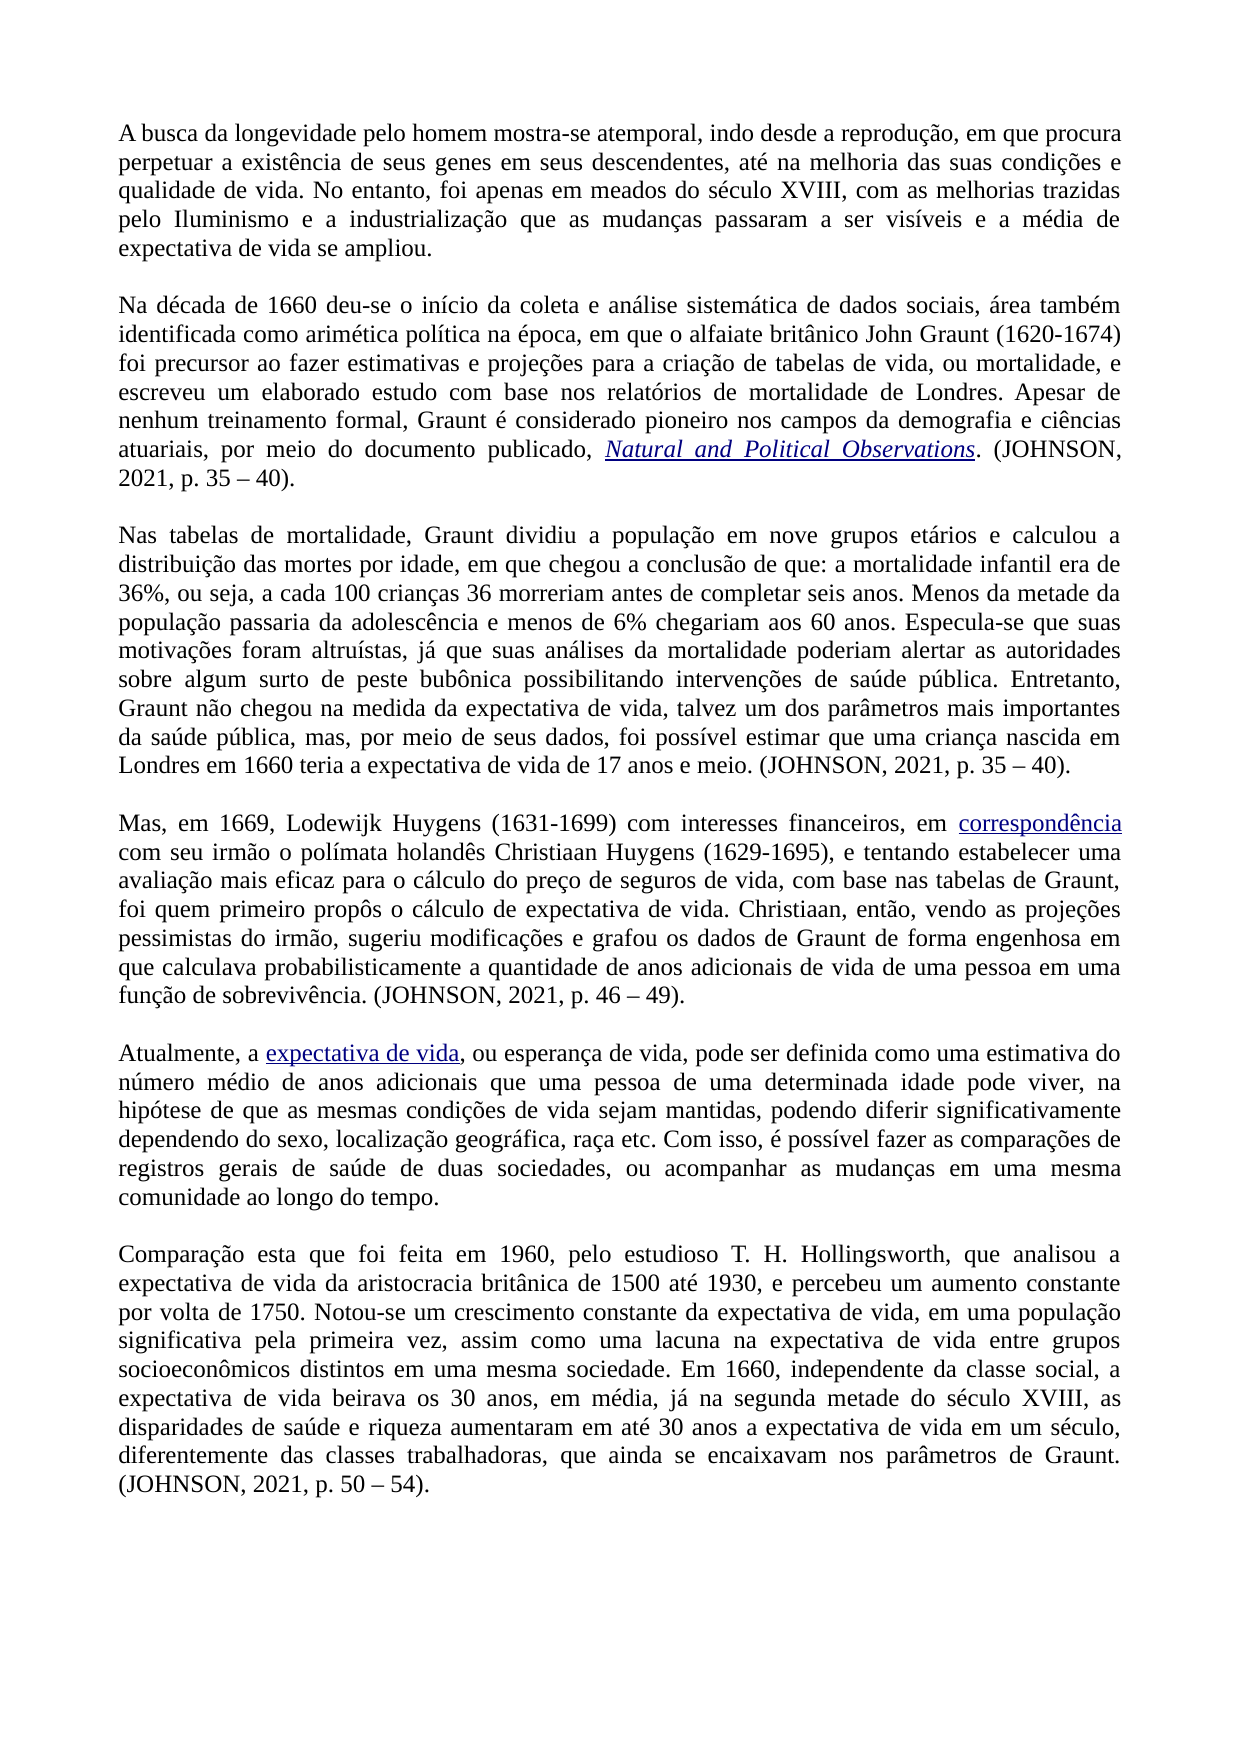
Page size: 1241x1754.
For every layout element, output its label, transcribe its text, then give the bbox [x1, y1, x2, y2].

text Na década de 1660 deu-se o início da coleta e análise sistemática de dados sociais, área também identificada como arimética política na época, em que o alfaiate britânico John Graunt (1620-1674) foi precursor ao fazer estimativas e projeções para a criação de tabelas de vida, ou mortalidade, e escreveu um elaborado estudo com base nos relatórios de mortalidade de Londres. Apesar de nenhum treinamento formal, Graunt é considerado pioneiro nos campos da demografia e ciências atuariais, por meio do documento publicado, Natural and Political Observations. (JOHNSON, 2021, p. 35 – 40). [118, 291, 1122, 492]
text Mas, em 1669, Lodewijk Huygens (1631-1699) com interesses financeiros, em correspondência com seu irmão o polímata holandês Christiaan Huygens (1629-1695), e tentando estabelecer uma avaliação mais eficaz para o cálculo do preço de seguros de vida, com base nas tabelas de Graunt, foi quem primeiro propôs o cálculo de expectativa de vida. Christiaan, então, vendo as projeções pessimistas do irmão, sugeriu modificações e grafou os dados de Graunt de forma engenhosa em que calculava probabilisticamente a quantidade de anos adicionais de vida de uma pessoa em uma função de sobrevivência. (JOHNSON, 2021, p. 46 – 49). [118, 808, 1122, 1009]
text A busca da longevidade pelo homem mostra-se atemporal, indo desde a reprodução, em que procura perpetuar a existência de seus genes em seus descendentes, até na melhoria das suas condições e qualidade de vida. No entanto, foi apenas em meados do século XVIII, com as melhorias trazidas pelo Iluminismo e a industrialização que as mudanças passaram a ser visíveis e a média de expectativa de vida se ampliou. [118, 118, 1122, 262]
text Comparação esta que foi feita em 1960, pelo estudioso T. H. Hollingsworth, que analisou a expectativa de vida da aristocracia britânica de 1500 até 1930, e percebeu um aumento constante por volta de 1750. Notou-se um crescimento constante da expectativa de vida, em uma população significativa pela primeira vez, assim como uma lacuna na expectativa de vida entre grupos socioeconômicos distintos em uma mesma sociedade. Em 1660, independente da classe social, a expectativa de vida beirava os 30 anos, em média, já na segunda metade do século XVIII, as disparidades de saúde e riqueza aumentaram em até 30 anos a expectativa de vida em um século, diferentemente das classes trabalhadoras, que ainda se encaixavam nos parâmetros de Graunt. (JOHNSON, 2021, p. 50 – 54). [118, 1239, 1122, 1498]
text Nas tabelas de mortalidade, Graunt dividiu a população em nove grupos etários e calculou a distribuição das mortes por idade, em que chegou a conclusão de que: a mortalidade infantil era de 36%, ou seja, a cada 100 crianças 36 morreriam antes de completar seis anos. Menos da metade da população passaria da adolescência e menos de 6% chegariam aos 60 anos. Especula-se que suas motivações foram altruístas, já que suas análises da mortalidade poderiam alertar as autoridades sobre algum surto de peste bubônica possibilitando intervenções de saúde pública. Entretanto, Graunt não chegou na medida da expectativa de vida, talvez um dos parâmetros mais importantes da saúde pública, mas, por meio de seus dados, foi possível estimar que uma criança nascida em Londres em 1660 teria a expectativa de vida de 17 anos e meio. (JOHNSON, 2021, p. 35 – 40). [118, 521, 1122, 779]
text Atualmente, a expectativa de vida, ou esperança de vida, pode ser definida como uma estimativa do número médio de anos adicionais que uma pessoa de uma determinada idade pode viver, na hipótese de que as mesmas condições de vida sejam mantidas, podendo diferir significativamente dependendo do sexo, localização geográfica, raça etc. Com isso, é possível fazer as comparações de registros gerais de saúde de duas sociedades, ou acompanhar as mudanças em uma mesma comunidade ao longo do tempo. [118, 1038, 1122, 1211]
